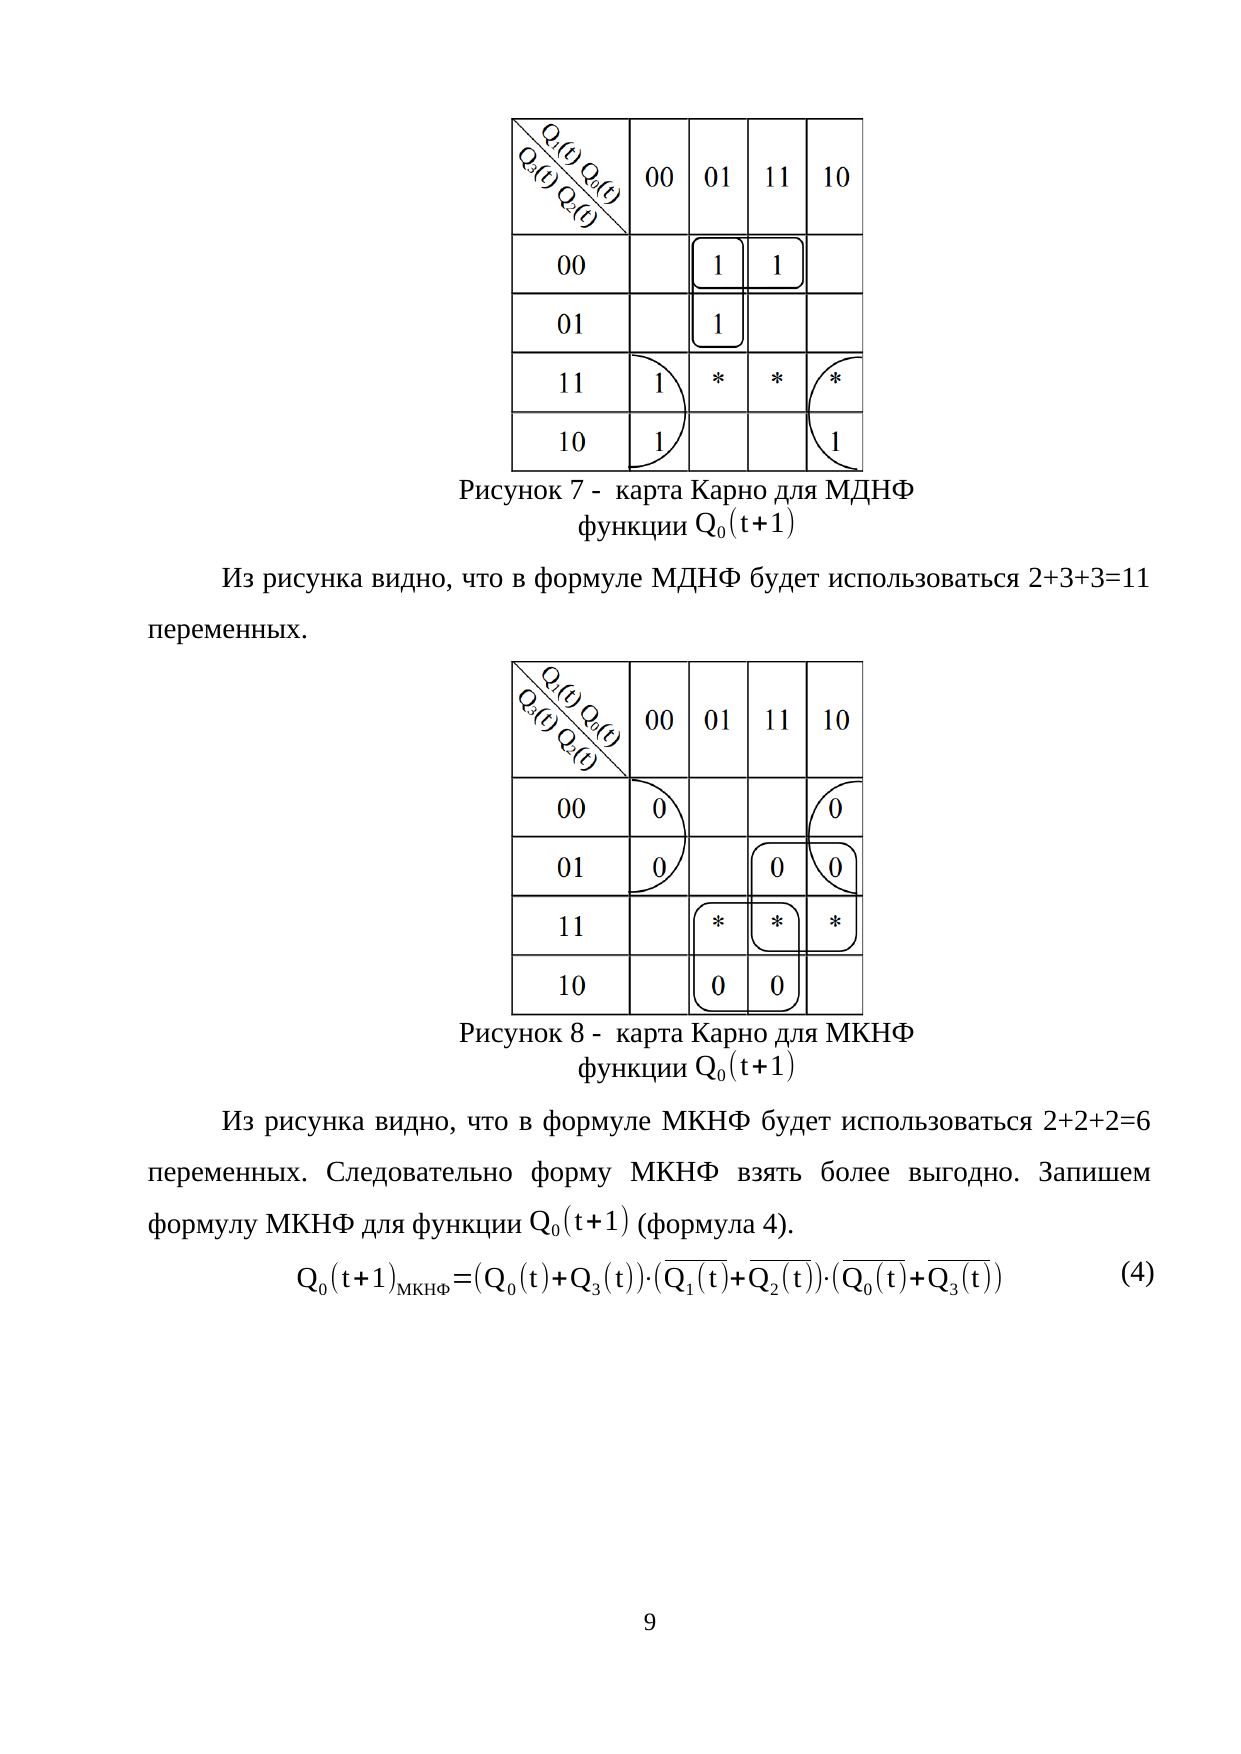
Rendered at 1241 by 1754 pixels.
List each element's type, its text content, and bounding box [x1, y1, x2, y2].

picture [510, 118, 864, 473]
picture [510, 661, 864, 1016]
text Из рисунка видно, что в формуле МДНФ будет использоваться 2+3+3=11 переменных. [148, 560, 1152, 644]
text Из рисунка видно, что в формуле МКНФ будет использоваться 2+2+2=6 переменных. Следовательно форму МКНФ взять более выгодно. Запишем формулу МКНФ для функции (формула 4). [148, 1103, 1152, 1241]
text Рисунок 7 - карта Карно для МДНФ функции [411, 118, 962, 543]
text Рисунок 8 - карта Карно для МКНФ функции [411, 661, 962, 1086]
